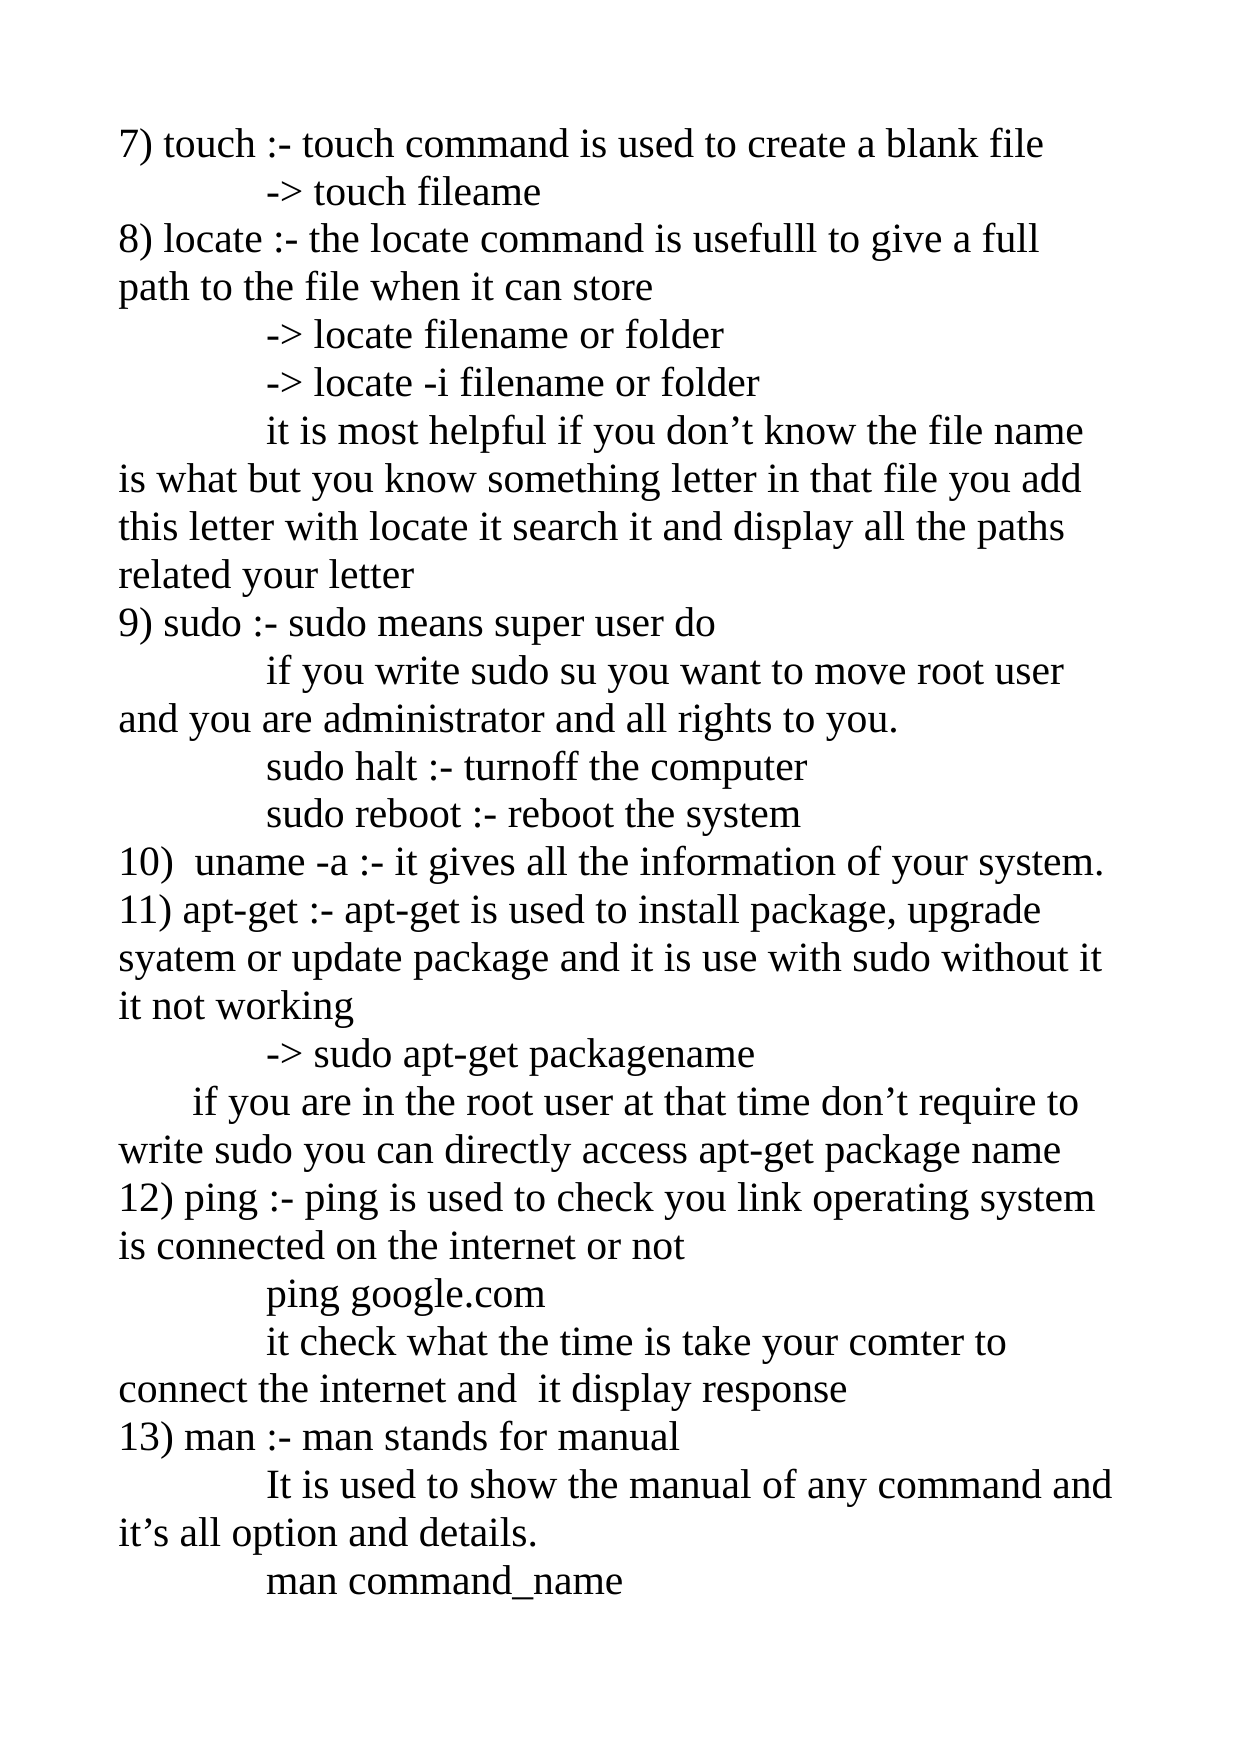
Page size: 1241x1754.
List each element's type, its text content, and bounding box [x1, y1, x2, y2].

text if you are in the root user at that time don’t require to write sudo you can directly access apt-get package name [118, 1076, 1122, 1172]
text -> sudo apt-get packagename [118, 1028, 1122, 1076]
text 7) touch :- touch command is used to create a blank file [118, 118, 1122, 166]
text it check what the time is take your comter to connect the internet and it display response [118, 1316, 1122, 1412]
text 13) man :- man stands for manual [118, 1412, 1122, 1460]
text it is most helpful if you don’t know the file name is what but you know something letter in that file you add this letter with locate it search it and display all the paths related your letter [118, 406, 1122, 597]
text 12) ping :- ping is used to check you link operating system is connected on the internet or not [118, 1172, 1122, 1268]
text sudo halt :- turnoff the computer [118, 741, 1122, 789]
text 9) sudo :- sudo means super user do [118, 597, 1122, 645]
text -> locate -i filename or folder [118, 358, 1122, 406]
text if you write sudo su you want to move root user and you are administrator and all rights to you. [118, 645, 1122, 741]
text It is used to show the manual of any command and it’s all option and details. [118, 1460, 1122, 1556]
text -> touch fileame [118, 166, 1122, 214]
text 10) uname -a :- it gives all the information of your system. [118, 837, 1122, 885]
text -> locate filename or folder [118, 310, 1122, 358]
text 11) apt-get :- apt-get is used to install package, upgrade syatem or update package and it is use with sudo without it it not working [118, 885, 1122, 1028]
text 8) locate :- the locate command is usefulll to give a full path to the file when it can store [118, 214, 1122, 310]
text ping google.com [118, 1268, 1122, 1316]
text sudo reboot :- reboot the system [118, 789, 1122, 837]
text man command_name [118, 1556, 1122, 1603]
